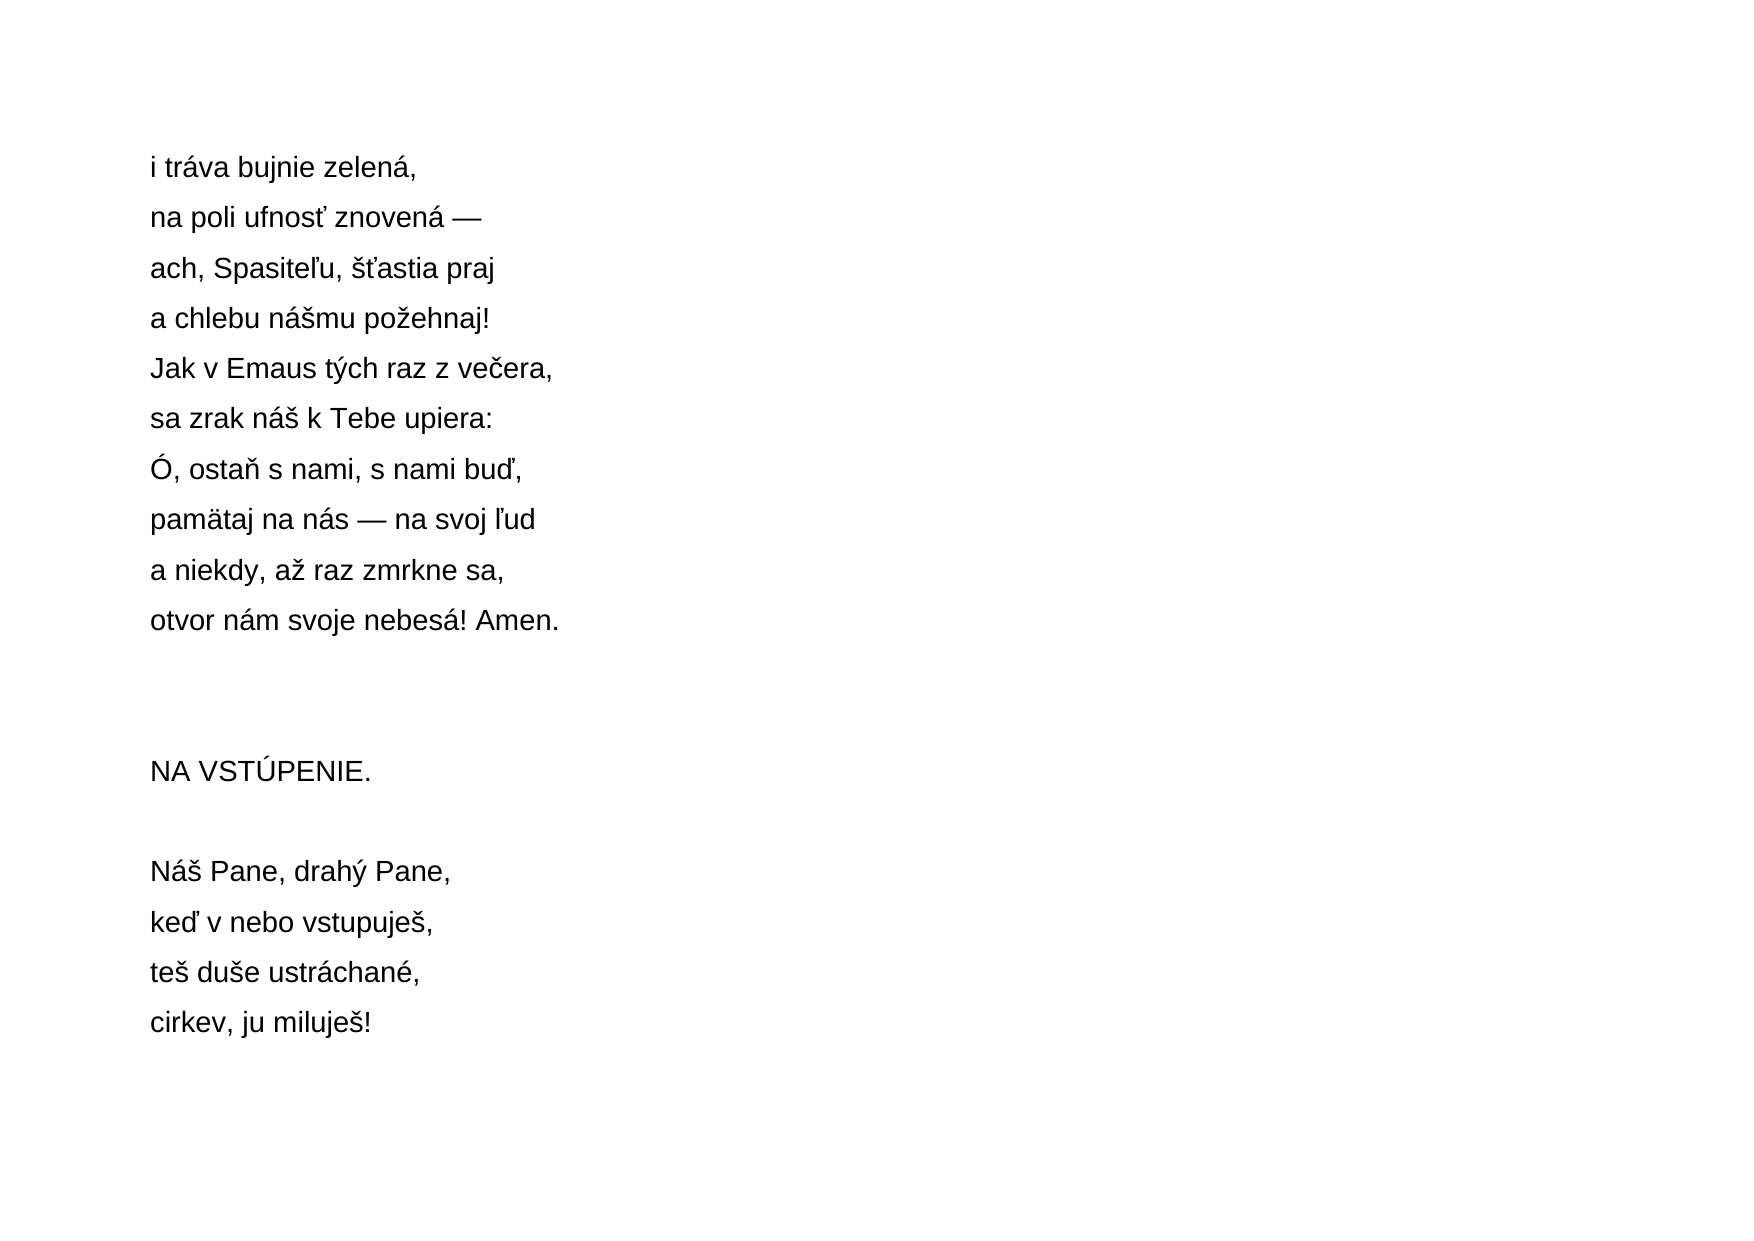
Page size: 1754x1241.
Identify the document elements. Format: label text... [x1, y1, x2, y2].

text cirkev, ju miluješ! [150, 1005, 1243, 1039]
text otvor nám svoje nebesá! Amen. [150, 603, 1243, 636]
subtitle NA VSTÚPENIE. [150, 754, 1243, 787]
text Jak v Emaus tých raz z večera, [150, 351, 1243, 385]
text teš duše ustráchané, [150, 955, 1243, 988]
text a niekdy, až raz zmrkne sa, [150, 552, 1243, 586]
text Ó, ostaň s nami, s nami buď, [150, 452, 1243, 485]
text a chlebu nášmu požehnaj! [150, 301, 1243, 334]
text na poli ufnosť znovená — [150, 200, 1243, 234]
text i tráva bujnie zelená, [150, 150, 1243, 183]
text ach, Spasiteľu, šťastia praj [150, 251, 1243, 284]
text keď v nebo vstupuješ, [150, 905, 1243, 938]
text Náš Pane, drahý Pane, [150, 854, 1243, 888]
text pamätaj na nás — na svoj ľud [150, 502, 1243, 536]
text sa zrak náš k Tebe upiera: [150, 402, 1243, 435]
